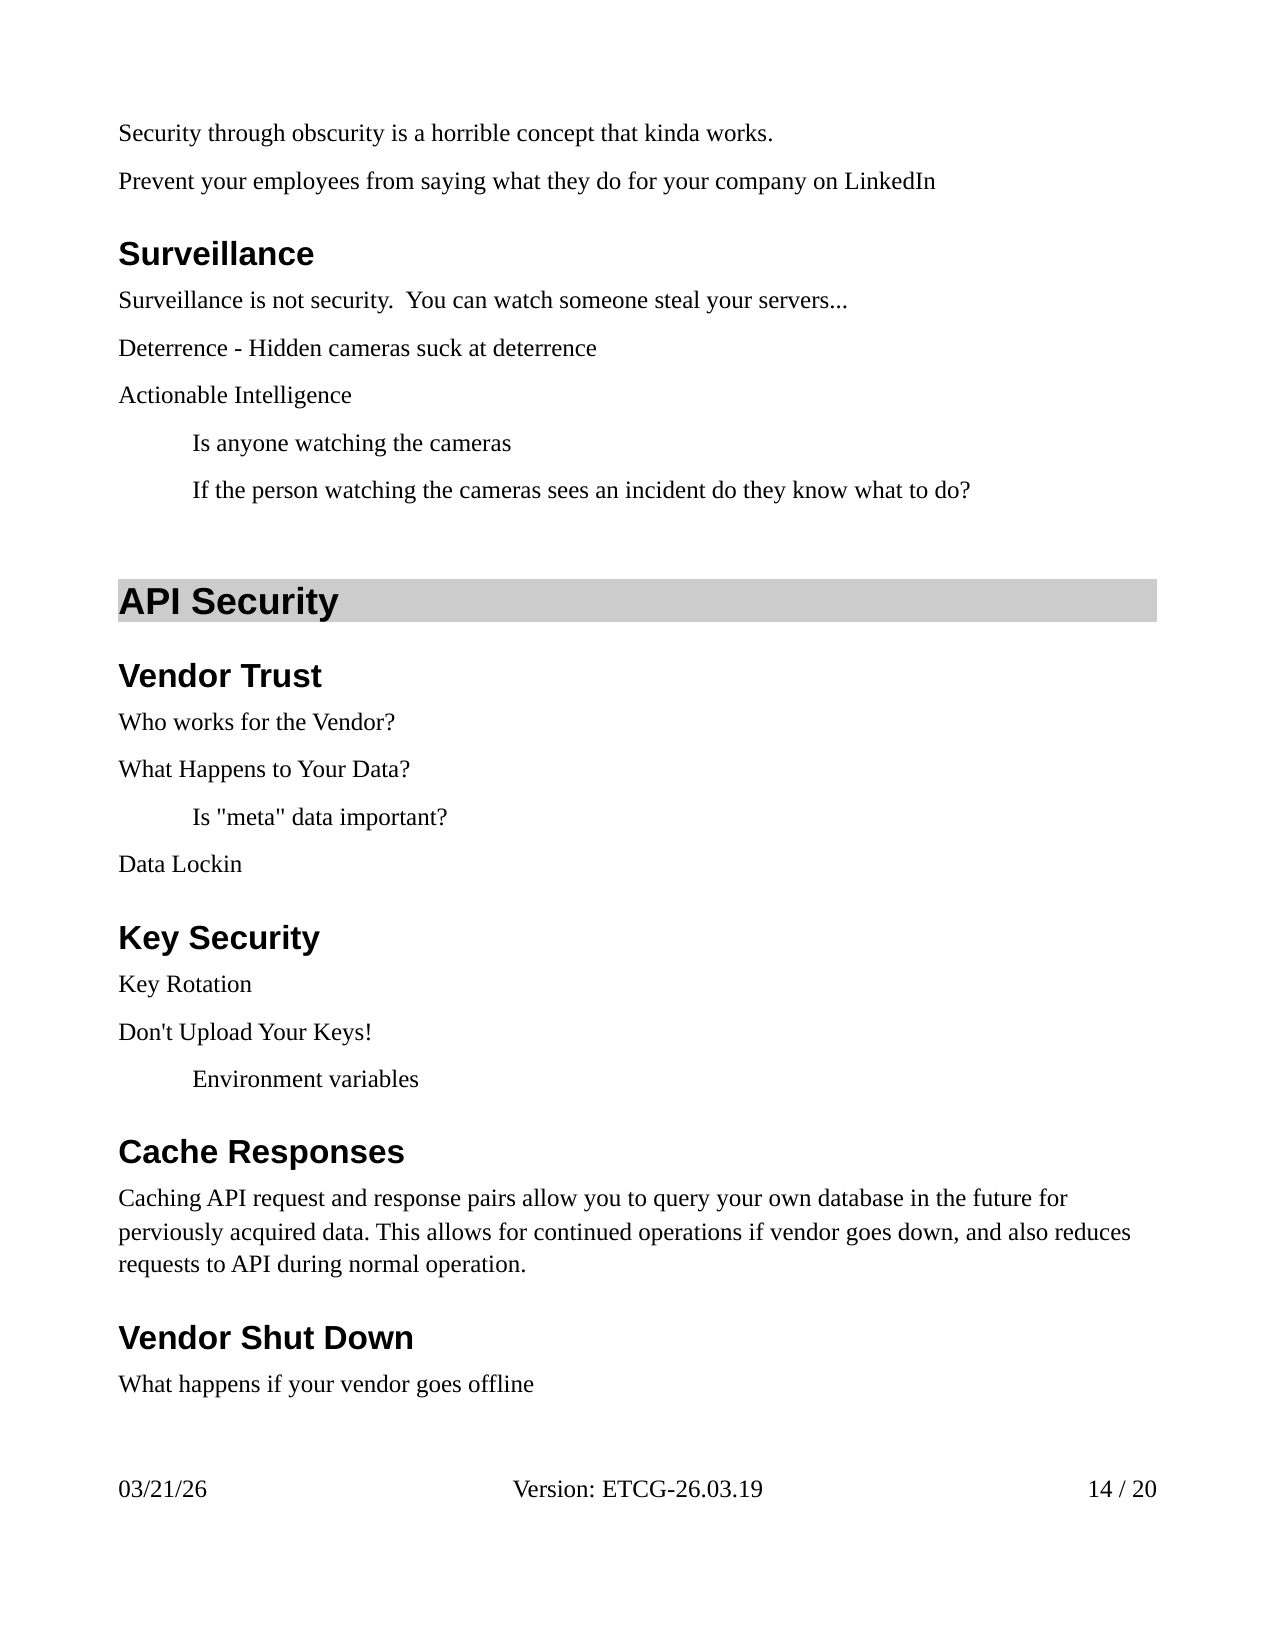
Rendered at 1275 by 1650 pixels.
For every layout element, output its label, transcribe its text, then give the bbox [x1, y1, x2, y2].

text Security through obscurity is a horrible concept that kinda works. [118, 118, 1157, 147]
subtitle Surveillance [118, 234, 1157, 273]
text Key Rotation [118, 969, 1157, 998]
subtitle Cache Responses [118, 1133, 1157, 1171]
subtitle Key Security [118, 918, 1157, 956]
text Prevent your employees from saying what they do for your company on LinkedIn [118, 166, 1157, 194]
text If the person watching the cameras sees an incident do they know what to do? [118, 476, 1157, 504]
text Is anyone watching the cameras [118, 428, 1157, 457]
text Surveillance is not security. You can watch someone steal your servers... [118, 285, 1157, 314]
text What Happens to Your Data? [118, 754, 1157, 783]
subtitle API Security [118, 579, 1157, 622]
text Data Lockin [118, 849, 1157, 878]
text Caching API request and response pairs allow you to query your own database in the future for perviously acquired data. This allows for continued operations if vendor goes down, and also reduces requests to API during normal operation. [118, 1183, 1157, 1278]
text What happens if your vendor goes offline [118, 1369, 1157, 1398]
text Deterrence - Hidden cameras suck at deterrence [118, 333, 1157, 361]
text Is "meta" data important? [118, 802, 1157, 831]
subtitle Vendor Shut Down [118, 1318, 1157, 1356]
text Environment variables [118, 1064, 1157, 1093]
subtitle Vendor Trust [118, 656, 1157, 694]
text Actionable Intelligence [118, 380, 1157, 409]
text Don't Upload Your Keys! [118, 1017, 1157, 1045]
text Who works for the Vendor? [118, 707, 1157, 736]
